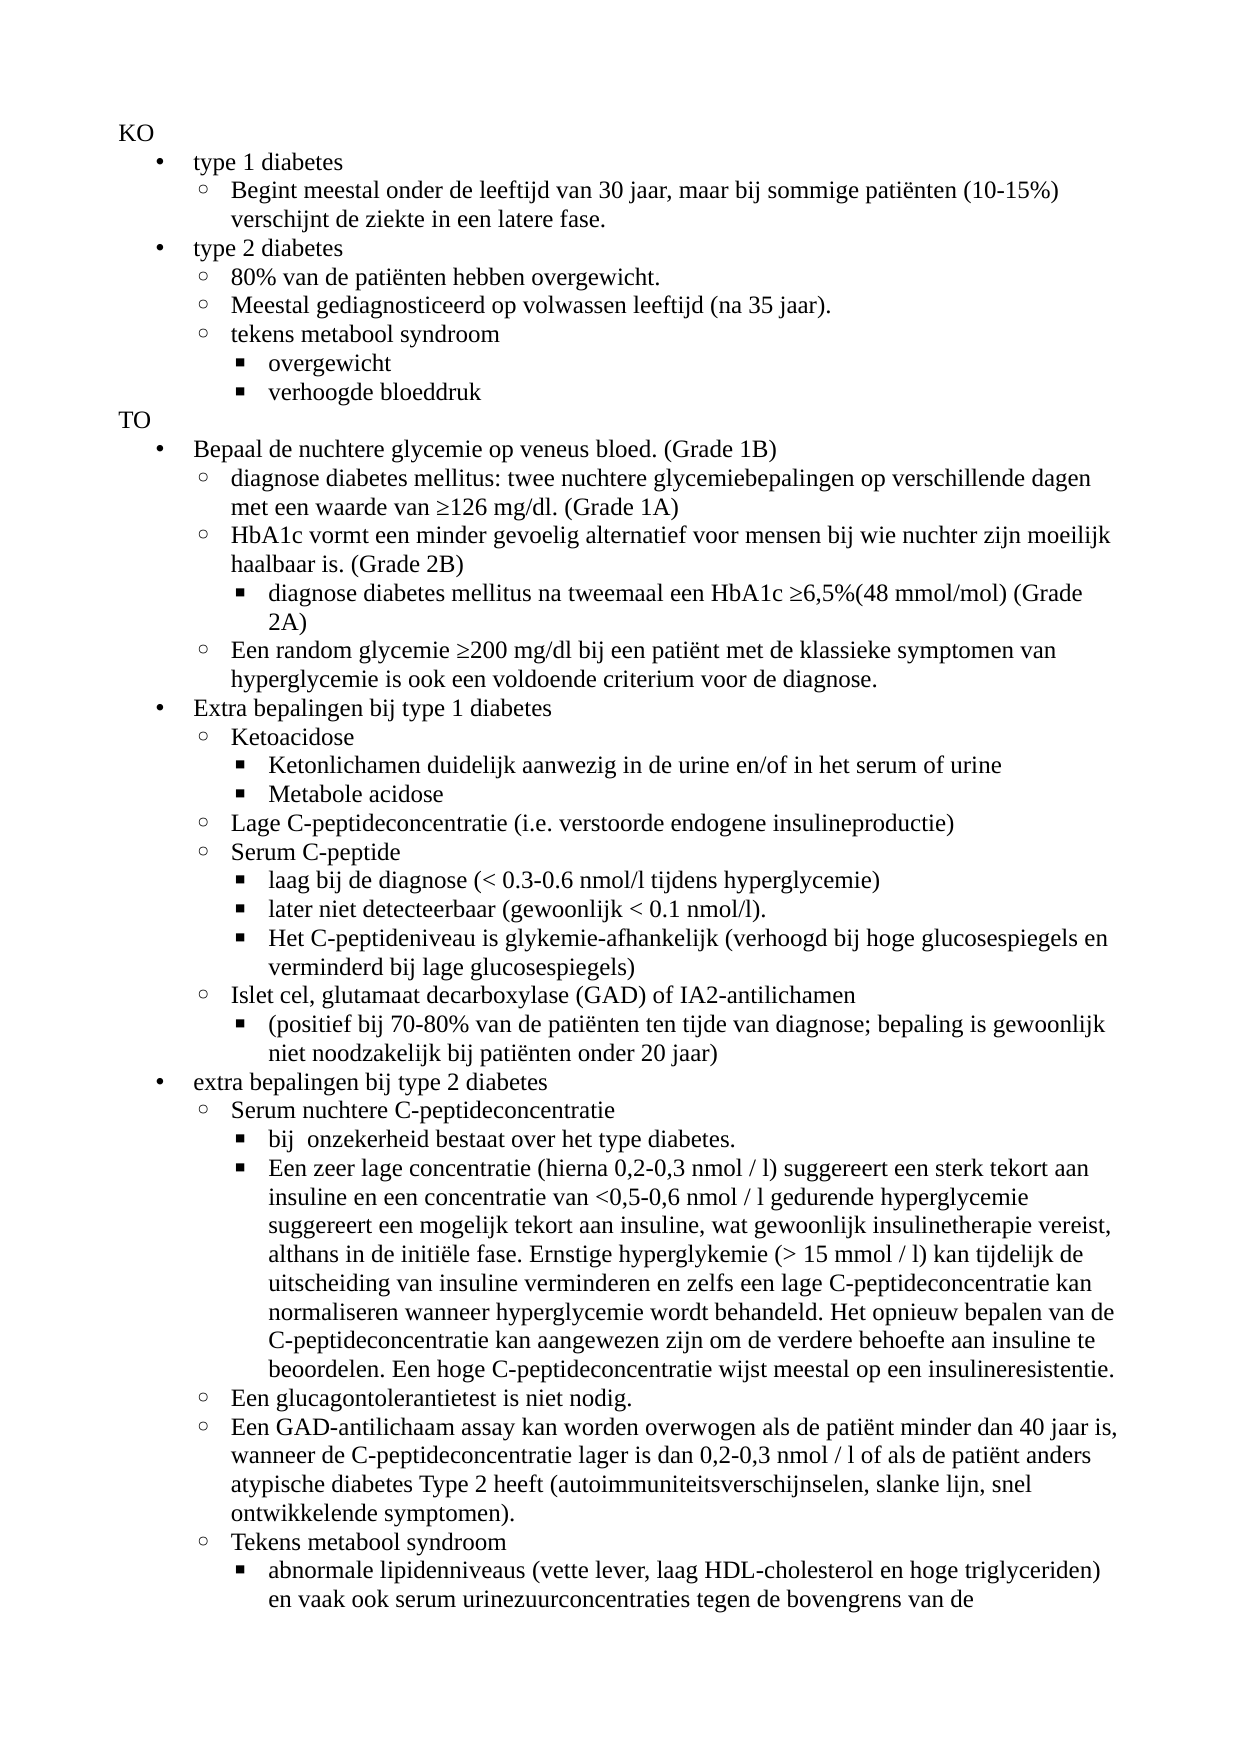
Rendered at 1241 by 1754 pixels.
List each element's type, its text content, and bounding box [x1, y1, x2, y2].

list Een GAD-antilichaam assay kan worden overwogen als de patiënt minder dan 40 jaar is, wanneer de C-peptideconcentratie lager is dan 0,2-0,3 nmol / l of als de patiënt anders atypische diabetes Type 2 heeft (autoimmuniteitsverschijnselen, slanke lijn, snel ontwikkelende symptomen). [193, 1412, 1122, 1527]
list overgewicht [231, 348, 1122, 377]
list Begint meestal onder de leeftijd van 30 jaar, maar bij sommige patiënten (10-15%) verschijnt de ziekte in een latere fase. [193, 176, 1122, 233]
list Bepaal de nuchtere glycemie op veneus bloed. (Grade 1B) [156, 434, 1122, 463]
list later niet detecteerbaar (gewoonlijk < 0.1 nmol/l). [231, 894, 1122, 923]
list 80% van de patiënten hebben overgewicht. [193, 262, 1122, 291]
list diagnose diabetes mellitus na tweemaal een HbA1c ≥6,5%(48 mmol/mol) (Grade 2A) [231, 578, 1122, 636]
list type 1 diabetes [156, 147, 1122, 176]
list Metabole acidose [231, 779, 1122, 808]
list verhoogde bloeddruk [231, 377, 1122, 406]
list type 2 diabetes [156, 233, 1122, 262]
list (positief bij 70-80% van de patiënten ten tijde van diagnose; bepaling is gewoonlijk niet noodzakelijk bij patiënten onder 20 jaar) [231, 1009, 1122, 1067]
list abnormale lipidenniveaus (vette lever, laag HDL-cholesterol en hoge triglyceriden) en vaak ook serum urinezuurconcentraties tegen de bovengrens van de [231, 1556, 1122, 1613]
list Lage C-peptideconcentratie (i.e. verstoorde endogene insulineproductie) [193, 808, 1122, 837]
list Islet cel, glutamaat decarboxylase (GAD) of IA2-antilichamen [193, 981, 1122, 1009]
list HbA1c vormt een minder gevoelig alternatief voor mensen bij wie nuchter zijn moeilijk haalbaar is. (Grade 2B) [193, 521, 1122, 578]
list extra bepalingen bij type 2 diabetes [156, 1067, 1122, 1096]
list bij onzekerheid bestaat over het type diabetes. [231, 1124, 1122, 1153]
list laag bij de diagnose (< 0.3-0.6 nmol/l tijdens hyperglycemie) [231, 866, 1122, 894]
list Tekens metabool syndroom [193, 1527, 1122, 1556]
list Een glucagontolerantietest is niet nodig. [193, 1383, 1122, 1412]
text KO [118, 118, 1122, 147]
list Het C-peptideniveau is glykemie-afhankelijk (verhoogd bij hoge glucosespiegels en verminderd bij lage glucosespiegels) [231, 923, 1122, 981]
list tekens metabool syndroom [193, 319, 1122, 348]
list Serum nuchtere C-peptideconcentratie [193, 1096, 1122, 1124]
list diagnose diabetes mellitus: twee nuchtere glycemiebepalingen op verschillende dagen met een waarde van ≥126 mg/dl. (Grade 1A) [193, 463, 1122, 521]
list Een zeer lage concentratie (hierna 0,2-0,3 nmol / l) suggereert een sterk tekort aan insuline en een concentratie van <0,5-0,6 nmol / l gedurende hyperglycemie suggereert een mogelijk tekort aan insuline, wat gewoonlijk insulinetherapie vereist, althans in de initiële fase. Ernstige hyperglykemie (> 15 mmol / l) kan tijdelijk de uitscheiding van insuline verminderen en zelfs een lage C-peptideconcentratie kan normaliseren wanneer hyperglycemie wordt behandeld. Het opnieuw bepalen van de C-peptideconcentratie kan aangewezen zijn om de verdere behoefte aan insuline te beoordelen. Een hoge C-peptideconcentratie wijst meestal op een insulineresistentie. [231, 1153, 1122, 1383]
list Een random glycemie ≥200 mg/dl bij een patiënt met de klassieke symptomen van hyperglycemie is ook een voldoende criterium voor de diagnose. [193, 636, 1122, 693]
list Meestal gediagnosticeerd op volwassen leeftijd (na 35 jaar). [193, 291, 1122, 319]
list Extra bepalingen bij type 1 diabetes [156, 693, 1122, 722]
list Ketonlichamen duidelijk aanwezig in de urine en/of in het serum of urine [231, 751, 1122, 779]
text TO [118, 406, 1122, 434]
list Ketoacidose [193, 722, 1122, 751]
list Serum C-peptide [193, 837, 1122, 866]
